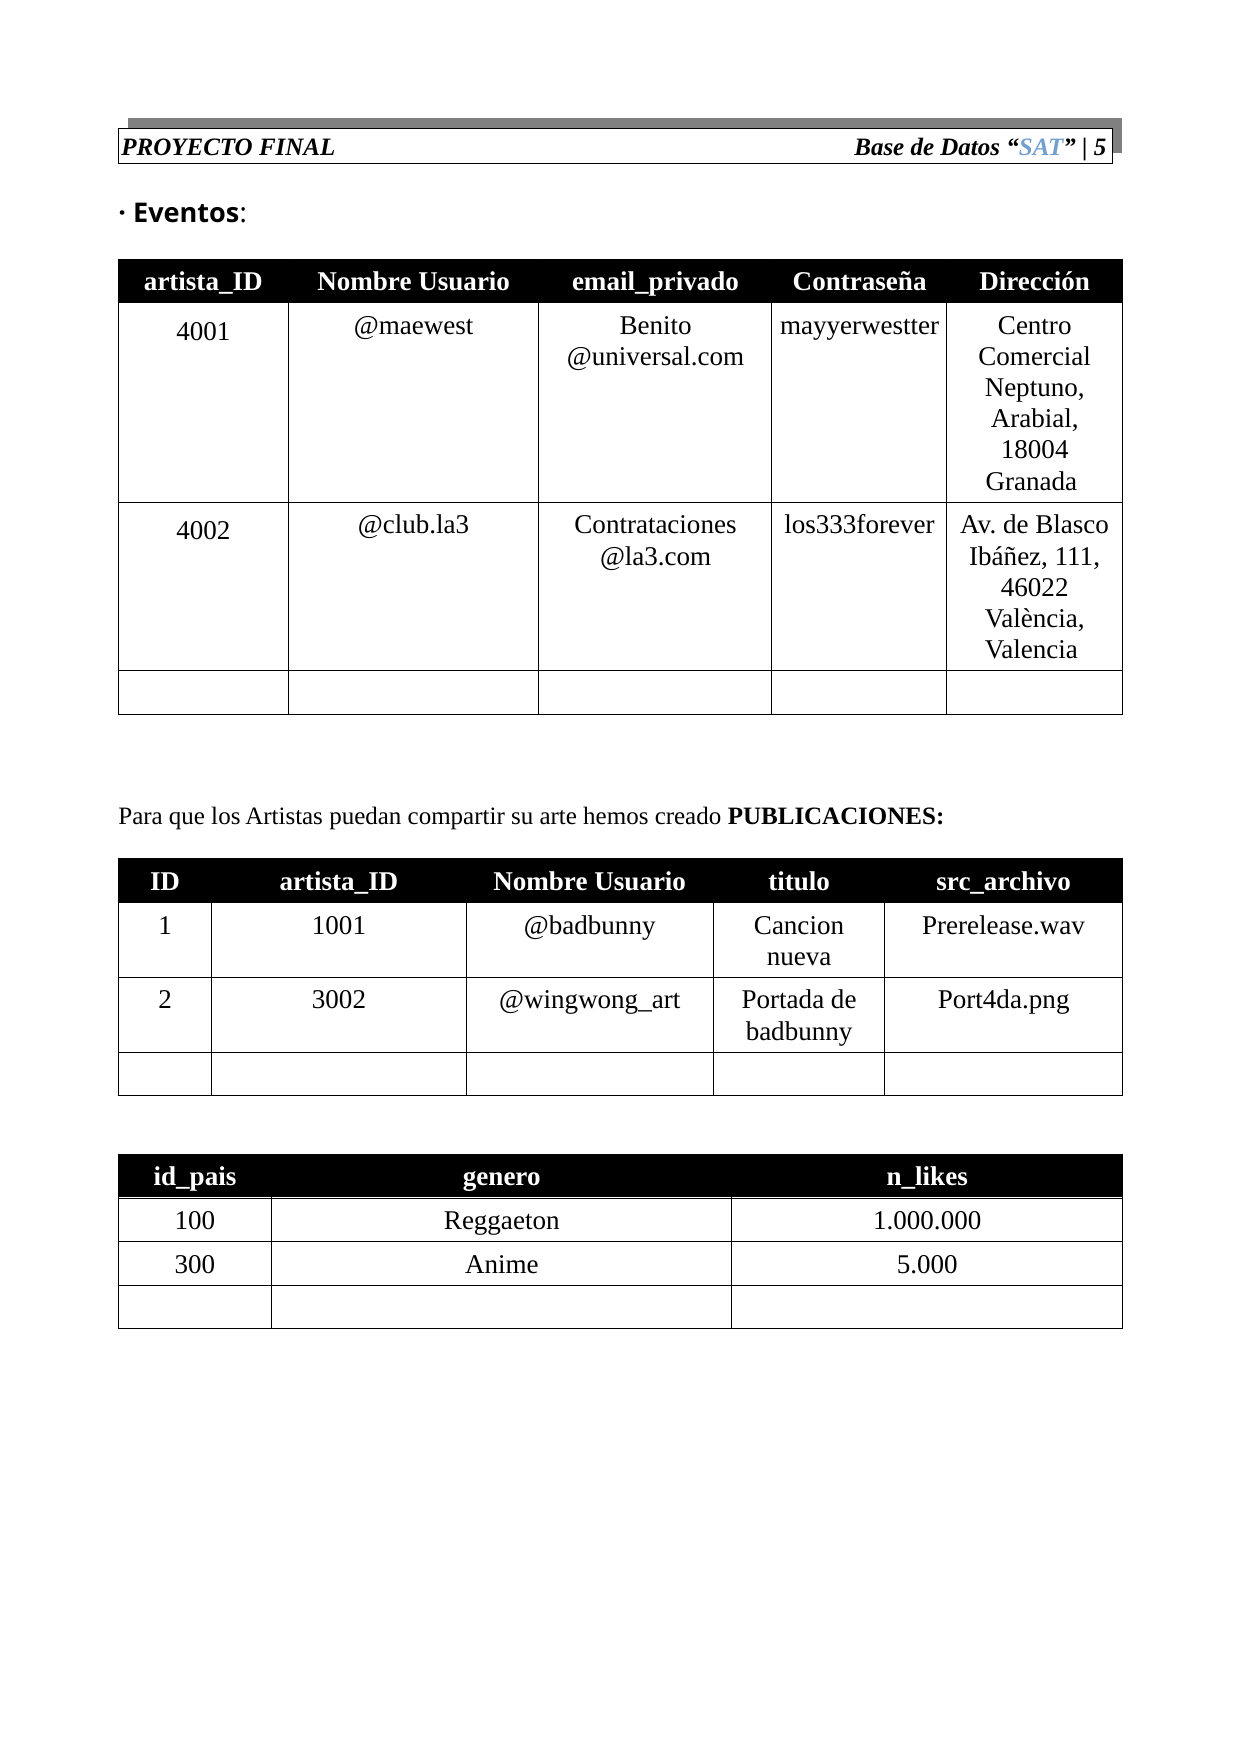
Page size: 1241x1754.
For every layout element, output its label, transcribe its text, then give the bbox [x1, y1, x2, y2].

table_cell Prerelease.wav [885, 903, 1122, 977]
table_header Nombre Usuario [289, 260, 538, 302]
text Para que los Artistas puedan compartir su arte hemos creado PUBLICACIONES: [118, 801, 1122, 829]
table_cell 2 [119, 978, 211, 1052]
table_cell [732, 1286, 1122, 1328]
table_cell [119, 671, 288, 713]
table_cell [947, 671, 1122, 713]
table_cell 1001 [212, 903, 466, 977]
table_cell 100 [119, 1199, 271, 1241]
table_cell @badbunny [467, 903, 713, 977]
table_cell [212, 1053, 466, 1095]
table_cell @club.la3 [289, 503, 538, 670]
table_cell [119, 1053, 211, 1095]
table_cell 5.000 [732, 1242, 1122, 1285]
table_cell [467, 1053, 713, 1095]
table_cell [272, 1286, 731, 1328]
table_cell [289, 671, 538, 713]
table_cell 300 [119, 1242, 271, 1285]
table_cell mayyerwestter [772, 303, 946, 502]
table_cell Reggaeton [272, 1199, 731, 1241]
table_header artista_ID [119, 260, 288, 302]
table_cell Benito @universal.com [539, 303, 771, 502]
table_cell [119, 1286, 271, 1328]
table_cell Anime [272, 1242, 731, 1285]
table_header email_privado [539, 260, 771, 302]
table_header ID [119, 859, 211, 902]
table_cell Port4da.png [885, 978, 1122, 1052]
table_cell Cancion nueva [714, 903, 884, 977]
table_cell 3002 [212, 978, 466, 1052]
table_cell [772, 671, 946, 713]
table_header artista_ID [212, 859, 466, 902]
table_cell [714, 1053, 884, 1095]
table_cell 4002 [119, 503, 288, 670]
table_header id_pais [119, 1155, 271, 1197]
table_cell [539, 671, 771, 713]
table_cell @wingwong_art [467, 978, 713, 1052]
table_header Dirección [947, 260, 1122, 302]
table_cell Contrataciones @la3.com [539, 503, 771, 670]
table_cell [885, 1053, 1122, 1095]
table_cell 4001 [119, 303, 288, 502]
table_header genero [272, 1155, 731, 1197]
table_header titulo [714, 859, 884, 902]
table_cell 1.000.000 [732, 1199, 1122, 1241]
table_cell Av. de Blasco Ibáñez, 111, 46022 València, Valencia [947, 503, 1122, 670]
table_header Nombre Usuario [467, 859, 713, 902]
table_cell 1 [119, 903, 211, 977]
table_cell @maewest [289, 303, 538, 502]
table_header src_archivo [885, 859, 1122, 902]
table_header Contraseña [772, 260, 946, 302]
table_cell Centro Comercial Neptuno, Arabial, 18004 Granada [947, 303, 1122, 502]
table_cell Portada de badbunny [714, 978, 884, 1052]
table_header n_likes [732, 1155, 1122, 1197]
text · Eventos: [118, 193, 1122, 230]
table_cell los333forever [772, 503, 946, 670]
